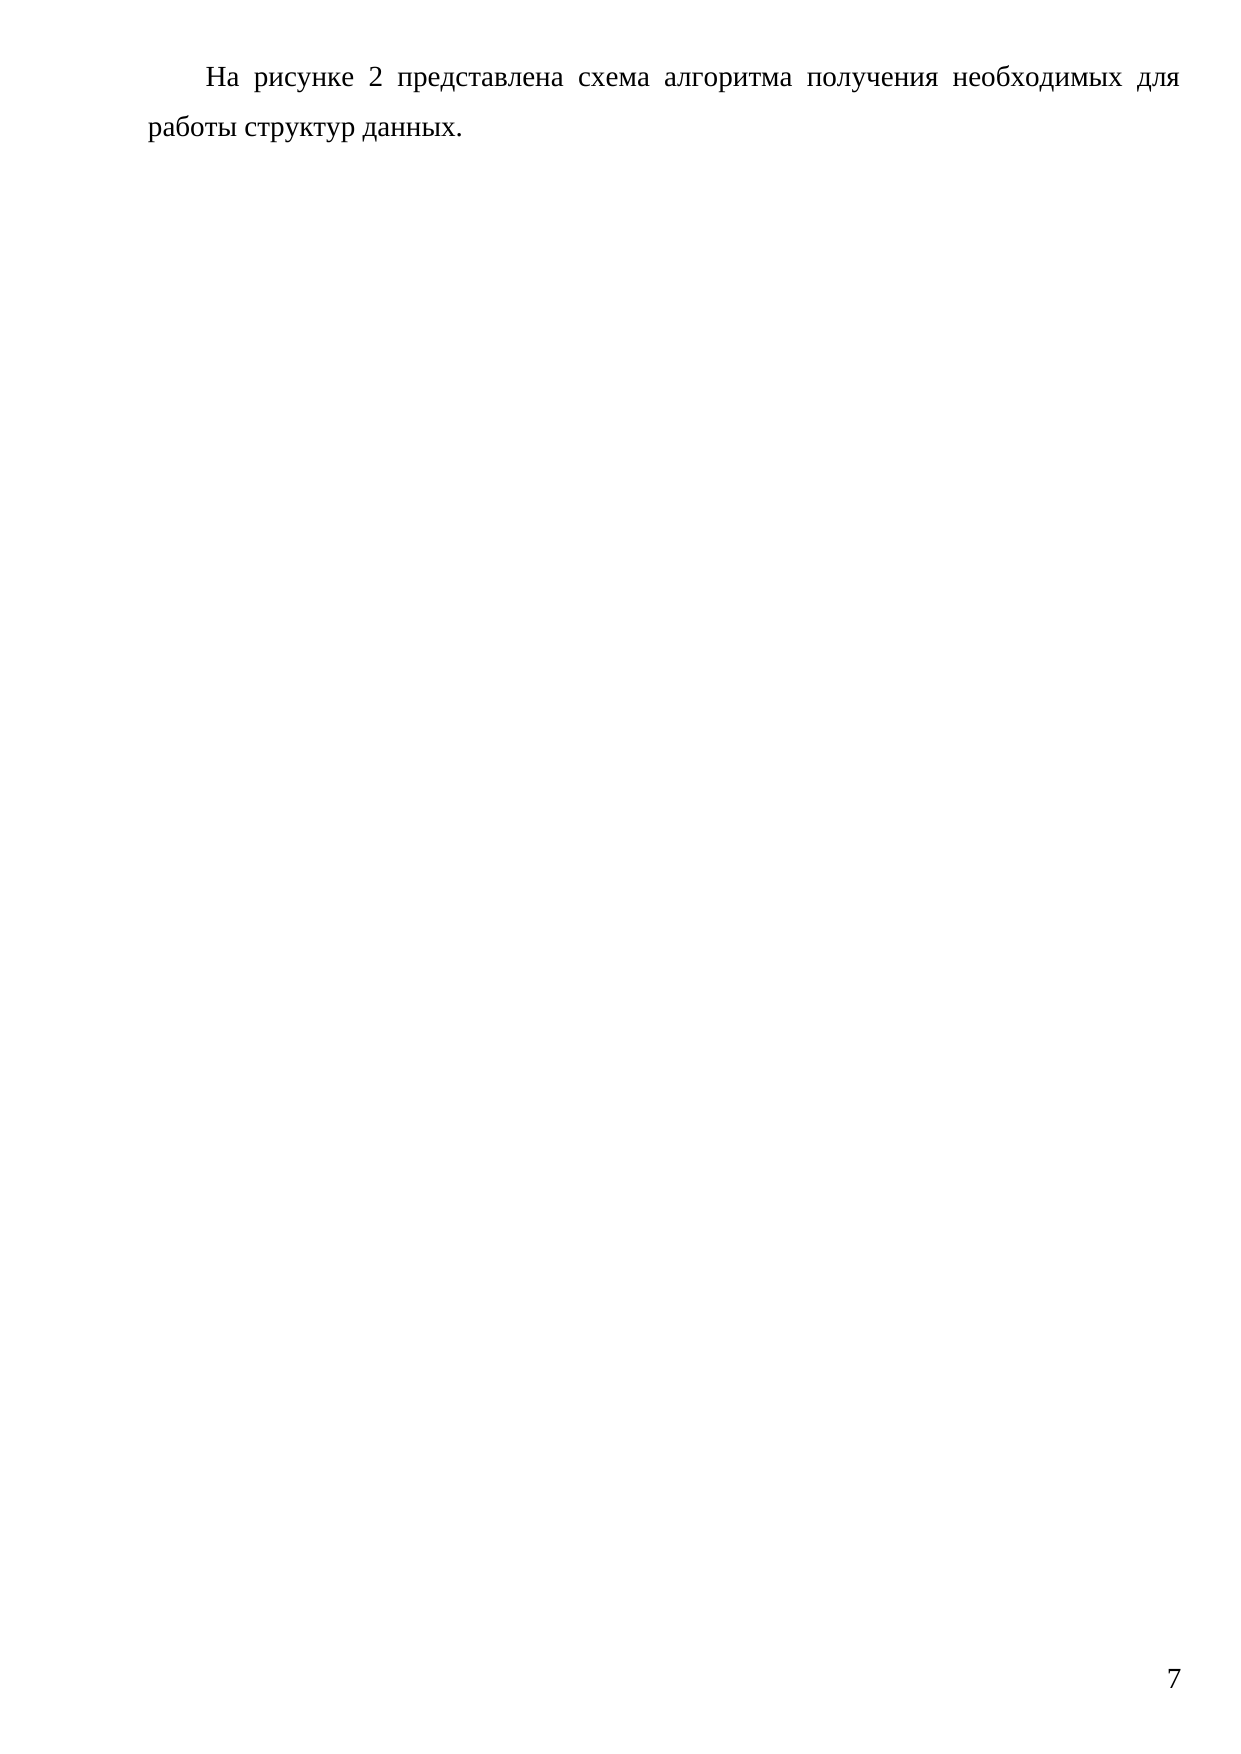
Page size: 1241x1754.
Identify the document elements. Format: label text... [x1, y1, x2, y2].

text На рисунке 2 представлена схема алгоритма получения необходимых для работы структур данных. [148, 59, 1181, 143]
